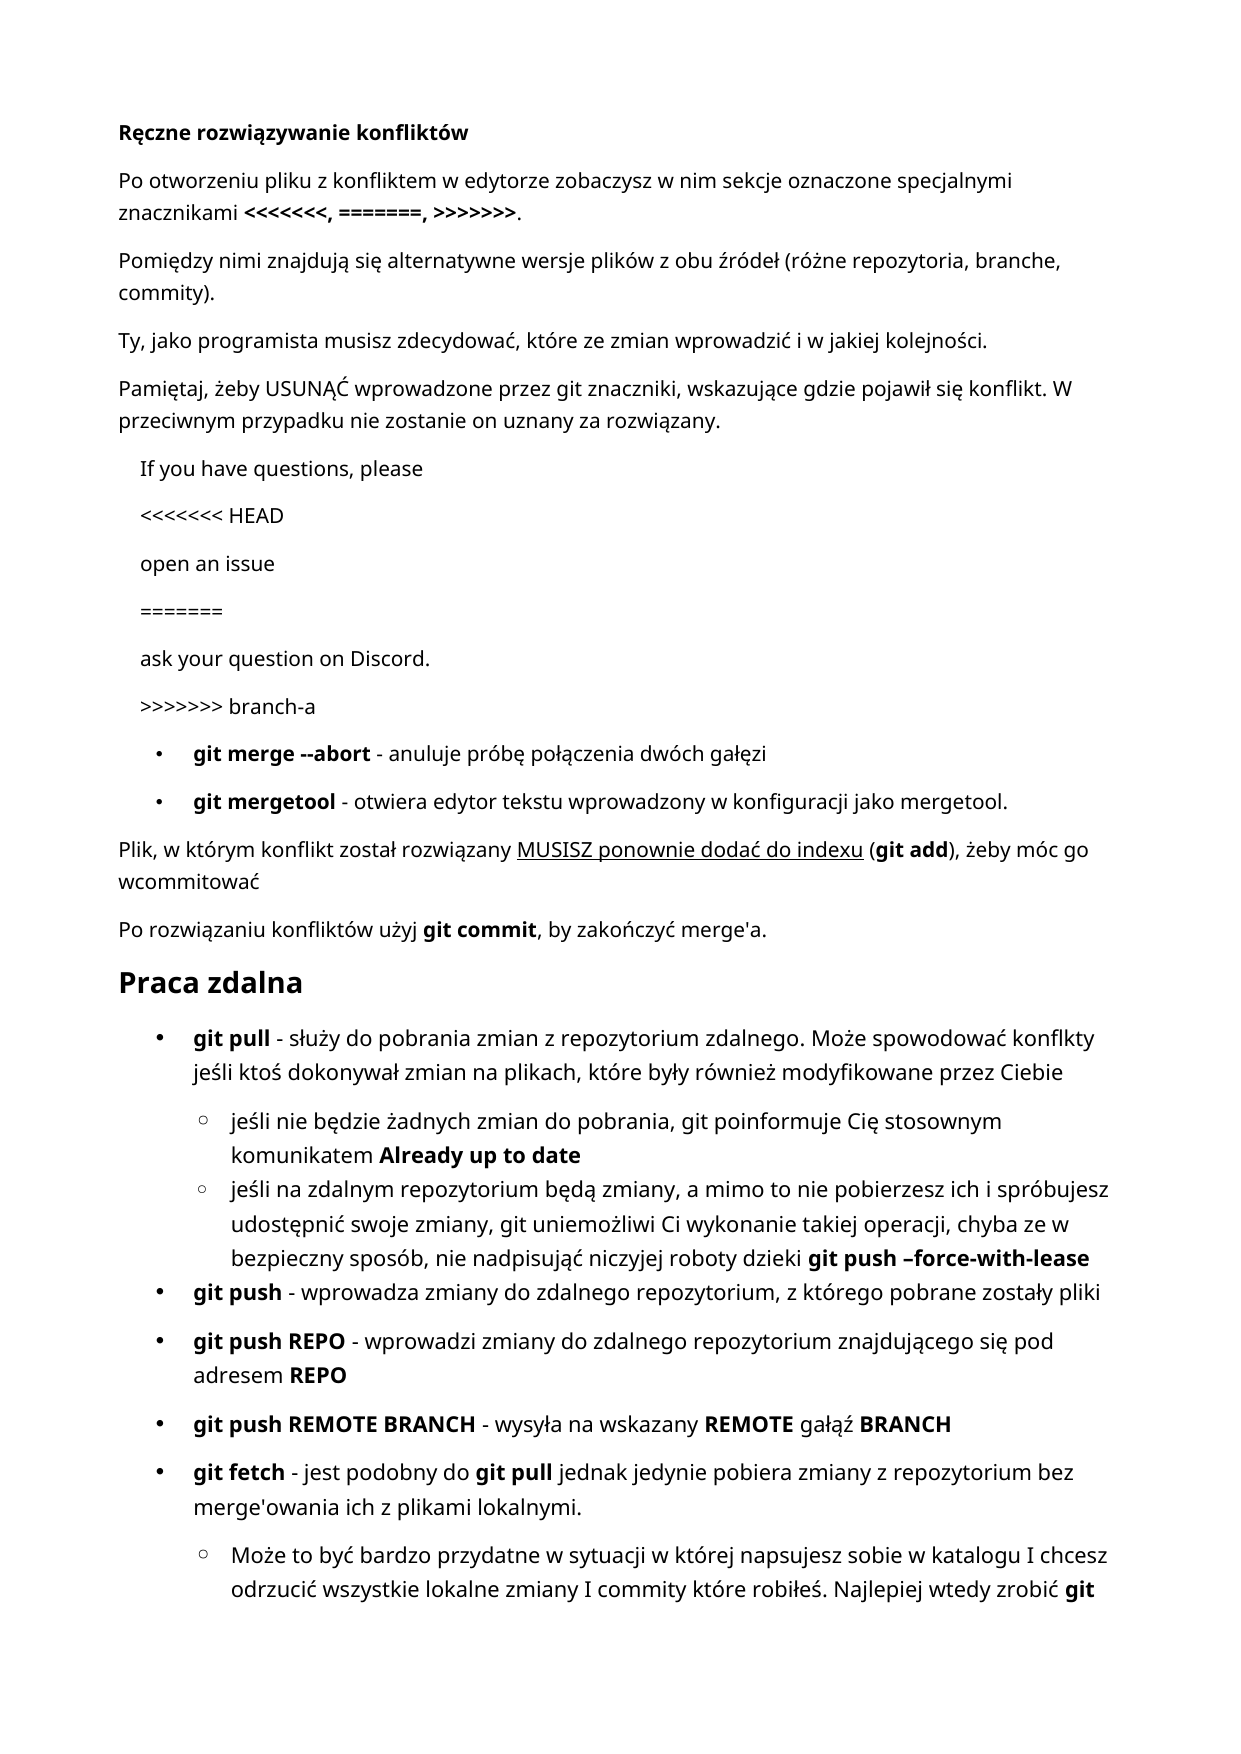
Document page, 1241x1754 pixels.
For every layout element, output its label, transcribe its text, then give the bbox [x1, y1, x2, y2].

list git push REPO - wprowadzi zmiany do zdalnego repozytorium znajdującego się pod adresem REPO [156, 1326, 1122, 1390]
list jeśli nie będzie żadnych zmian do pobrania, git poinformuje Cię stosownym komunikatem Already up to date [193, 1106, 1122, 1170]
text If you have questions, please [118, 454, 1122, 482]
list git fetch - jest podobny do git pull jednak jedynie pobiera zmiany z repozytorium bez merge'owania ich z plikami lokalnymi. [156, 1457, 1122, 1521]
text open an issue [118, 549, 1122, 578]
text >>>>>>> branch-a [118, 692, 1122, 720]
list git mergetool - otwiera edytor tekstu wprowadzony w konfiguracji jako mergetool. [156, 787, 1122, 816]
text ======= [118, 597, 1122, 625]
list git pull - służy do pobrania zmian z repozytorium zdalnego. Może spowodować konflkty jeśli ktoś dokonywał zmian na plikach, które były również modyfikowane przez Ciebie [156, 1023, 1122, 1087]
text Ty, jako programista musisz zdecydować, które ze zmian wprowadzić i w jakiej kolejności. [118, 326, 1122, 354]
list git merge --abort - anuluje próbę połączenia dwóch gałęzi [156, 739, 1122, 768]
list git push - wprowadza zmiany do zdalnego repozytorium, z którego pobrane zostały pliki [156, 1277, 1122, 1307]
subtitle Praca zdalna [118, 963, 1122, 1002]
text Po otworzeniu pliku z konfliktem w edytorze zobaczysz w nim sekcje oznaczone specjalnymi znacznikami <<<<<<<, =======, >>>>>>>. [118, 166, 1122, 227]
text Plik, w którym konflikt został rozwiązany MUSISZ ponownie dodać do indexu (git add), żeby móc go wcommitować [118, 835, 1122, 896]
text Ręczne rozwiązywanie konfliktów [118, 118, 1122, 147]
list jeśli na zdalnym repozytorium będą zmiany, a mimo to nie pobierzesz ich i spróbujesz udostępnić swoje zmiany, git uniemożliwi Ci wykonanie takiej operacji, chyba ze w bezpieczny sposób, nie nadpisująć niczyjej roboty dzieki git push –force-with-lease [193, 1174, 1122, 1273]
text <<<<<<< HEAD [118, 502, 1122, 530]
text Pamiętaj, żeby USUNĄĆ wprowadzone przez git znaczniki, wskazujące gdzie pojawił się konflikt. W przeciwnym przypadku nie zostanie on uznany za rozwiązany. [118, 374, 1122, 435]
list git push REMOTE BRANCH - wysyła na wskazany REMOTE gałąź BRANCH [156, 1409, 1122, 1438]
text ask your question on Discord. [118, 644, 1122, 673]
text Po rozwiązaniu konfliktów użyj git commit, by zakończyć merge'a. [118, 915, 1122, 943]
text Pomiędzy nimi znajdują się alternatywne wersje plików z obu źródeł (różne repozytoria, branche, commity). [118, 246, 1122, 307]
list Może to być bardzo przydatne w sytuacji w której napsujesz sobie w katalogu I chcesz odrzucić wszystkie lokalne zmiany I commity które robiłeś. Najlepiej wtedy zrobić git [193, 1540, 1122, 1604]
